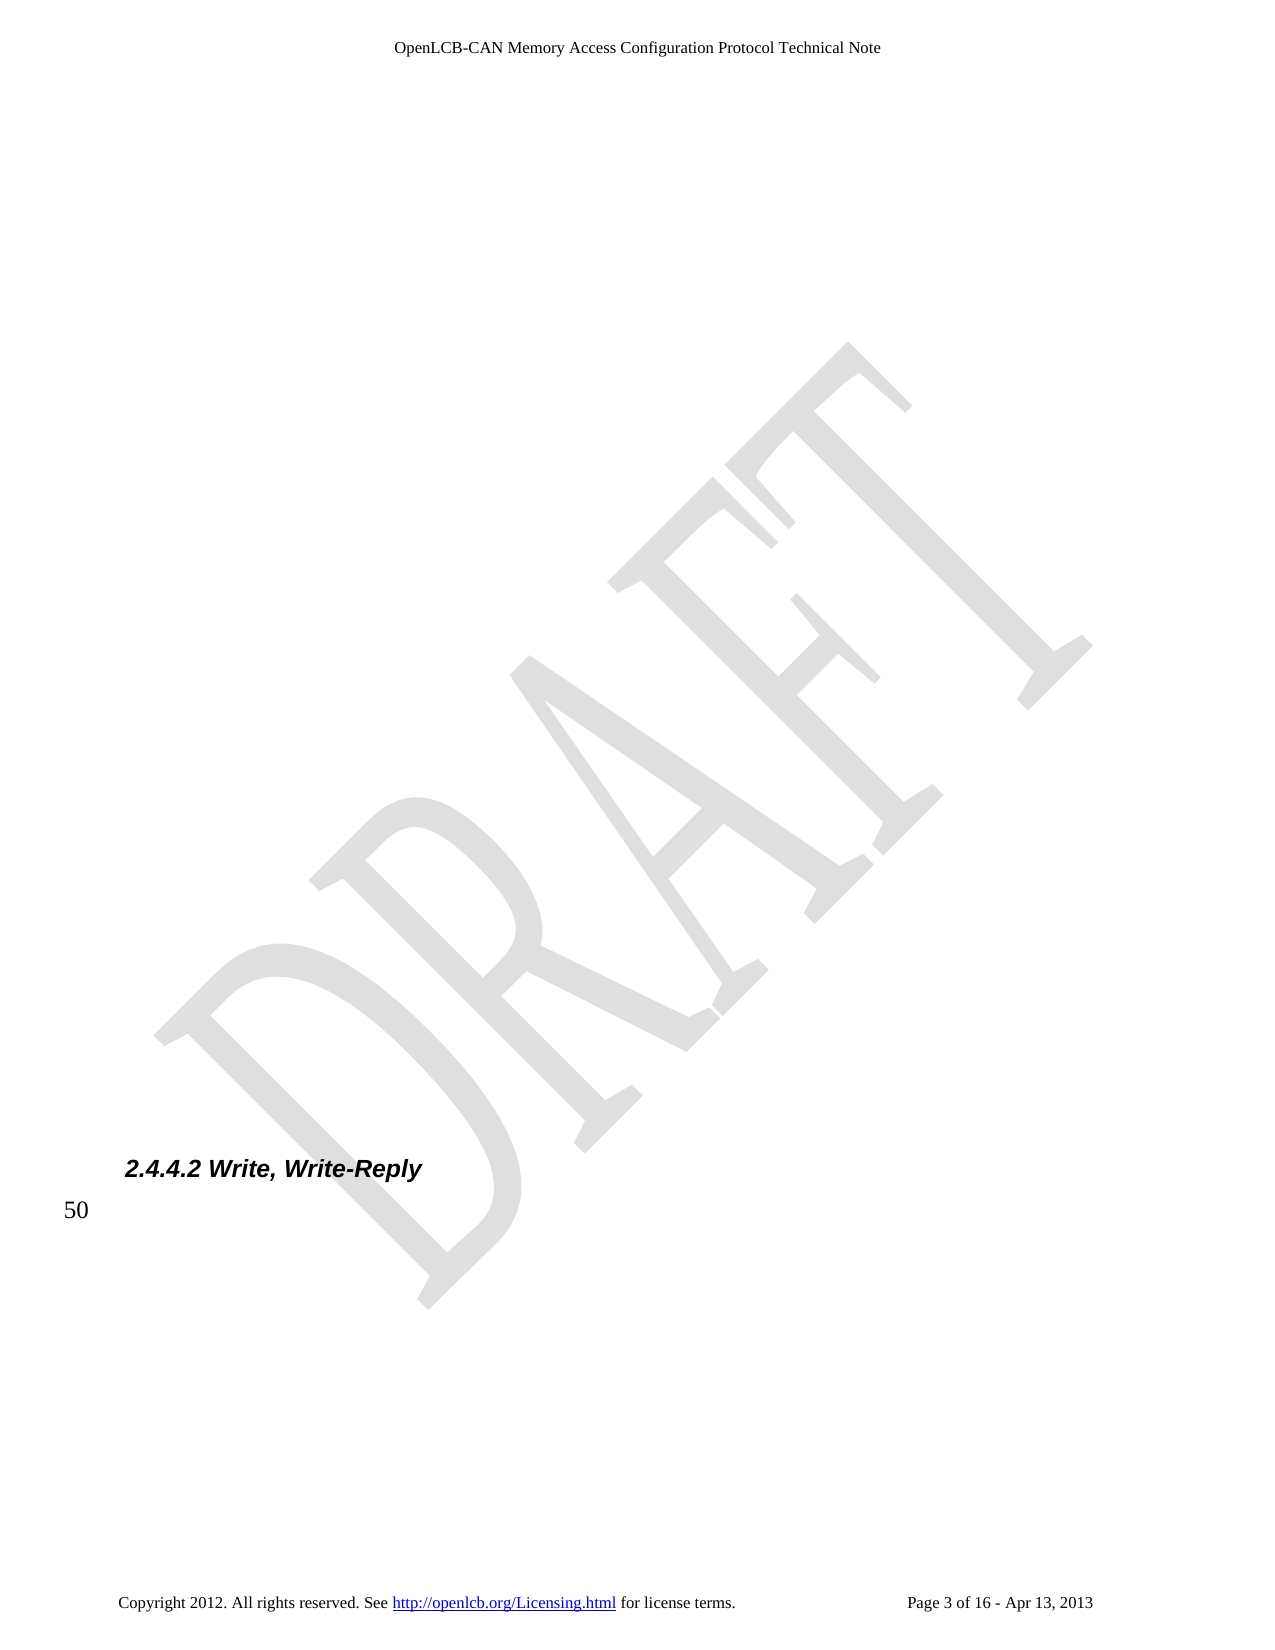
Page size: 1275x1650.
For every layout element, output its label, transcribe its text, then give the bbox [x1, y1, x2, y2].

subtitle Write, Write-Reply [506, 1128, 1157, 1183]
subtitle Write, Write-Reply [324, 1128, 493, 1183]
subtitle Write, Write-Reply [118, 1128, 336, 1183]
